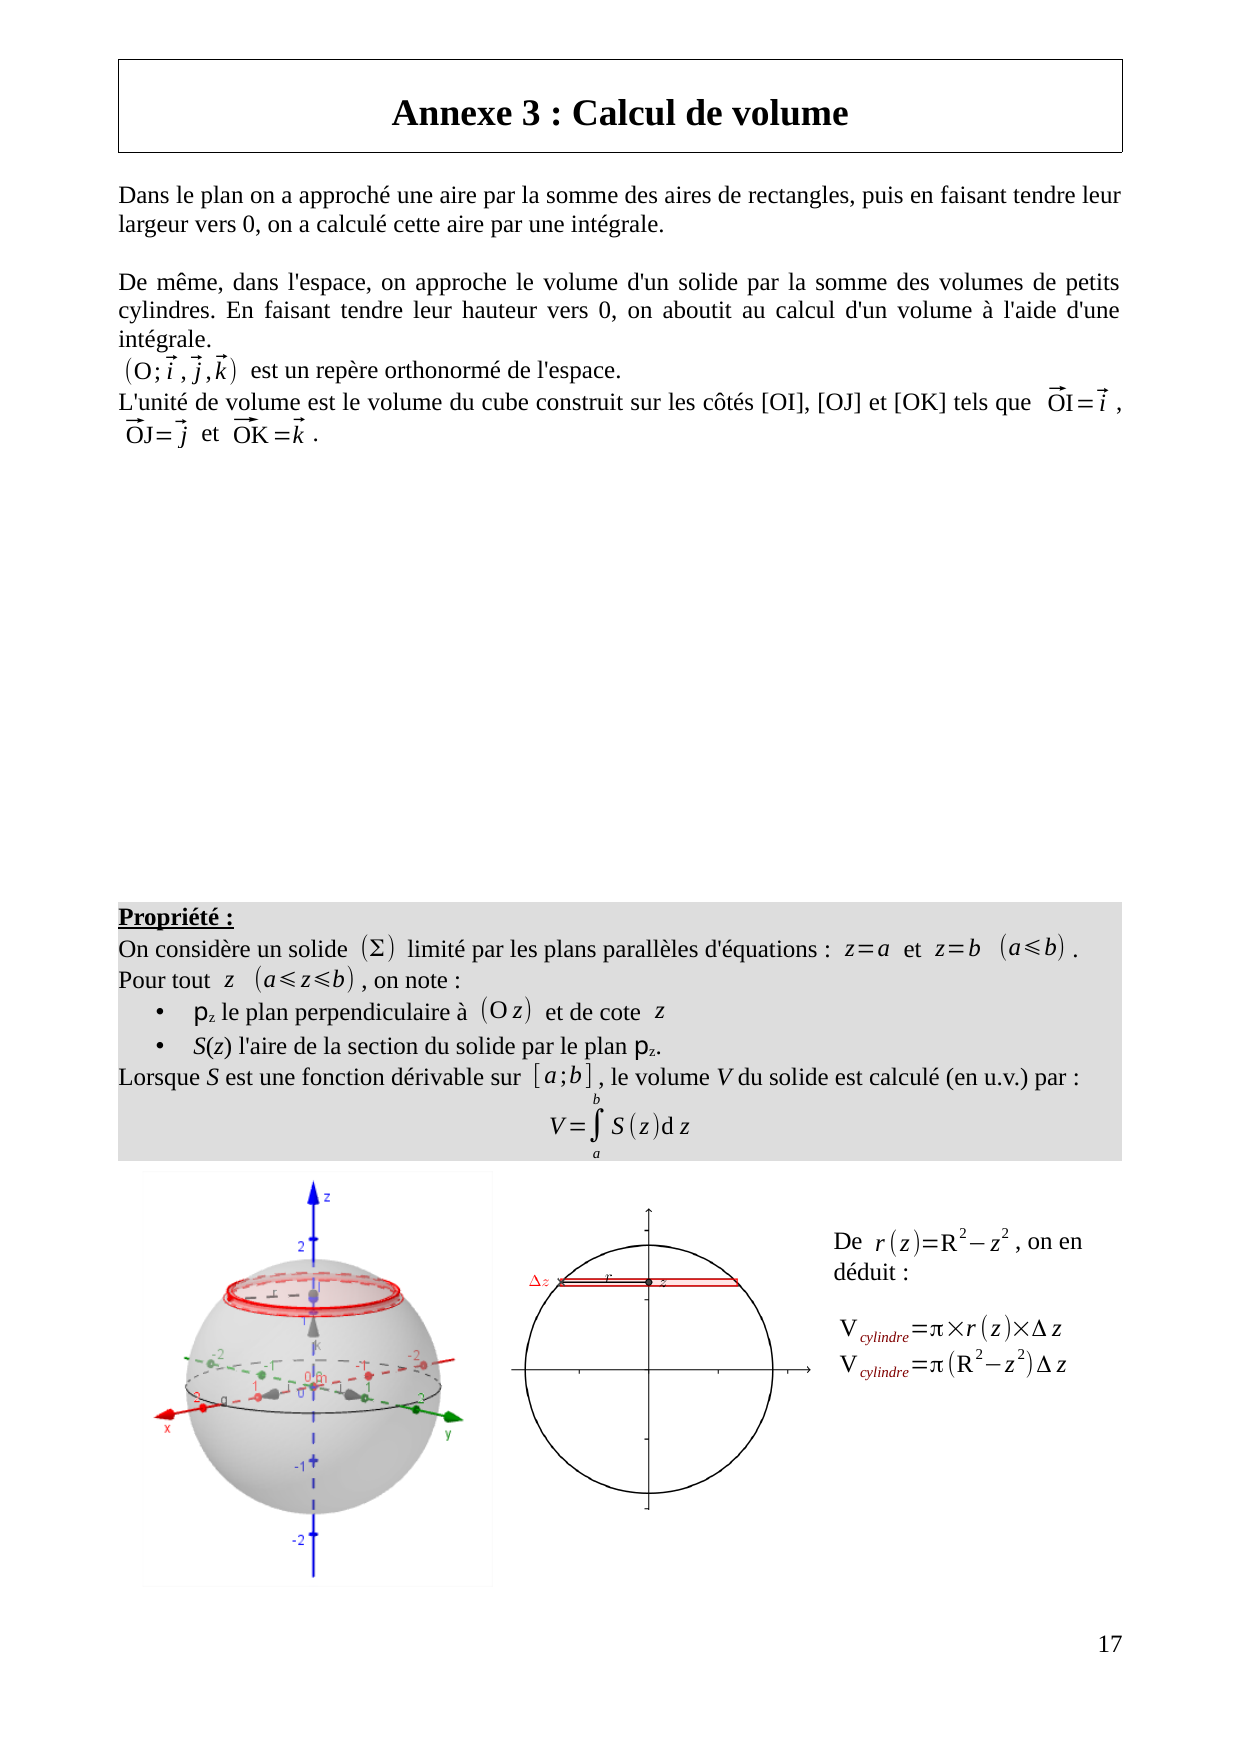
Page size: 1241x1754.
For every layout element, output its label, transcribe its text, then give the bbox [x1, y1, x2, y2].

text L'unité de volume est le volume du cube construit sur les côtés [OI], [OJ] et [OK] tels que , et . [118, 385, 1122, 448]
text est un repère orthonormé de l'espace. [118, 353, 1122, 385]
table_header Propriété : On considère un solide limité par les plans parallèles d'équations : et . Pour tout , on note : pz le plan perpendiculaire à et de cote S(z) l'aire de la section du solide par le plan pz. Lorsque S est une fonction dérivable sur , le volume V du solide est calculé (en u.v.) par : [118, 902, 1122, 1161]
table_header Annexe 3 : Calcul de volume [119, 60, 1122, 152]
table_header De , on en déduit : [828, 1161, 1145, 1597]
text De même, dans l'espace, on approche le volume d'un solide par la somme des volumes de petits cylindres. En faisant tendre leur hauteur vers 0, on aboutit au calcul d'un volume à l'aide d'une intégrale. [118, 267, 1122, 353]
table_header [118, 1161, 506, 1597]
text Dans le plan on a approché une aire par la somme des aires de rectangles, puis en faisant tendre leur largeur vers 0, on a calculé cette aire par une intégrale. [118, 180, 1122, 238]
picture [142, 1171, 493, 1587]
table_header [506, 1161, 827, 1597]
